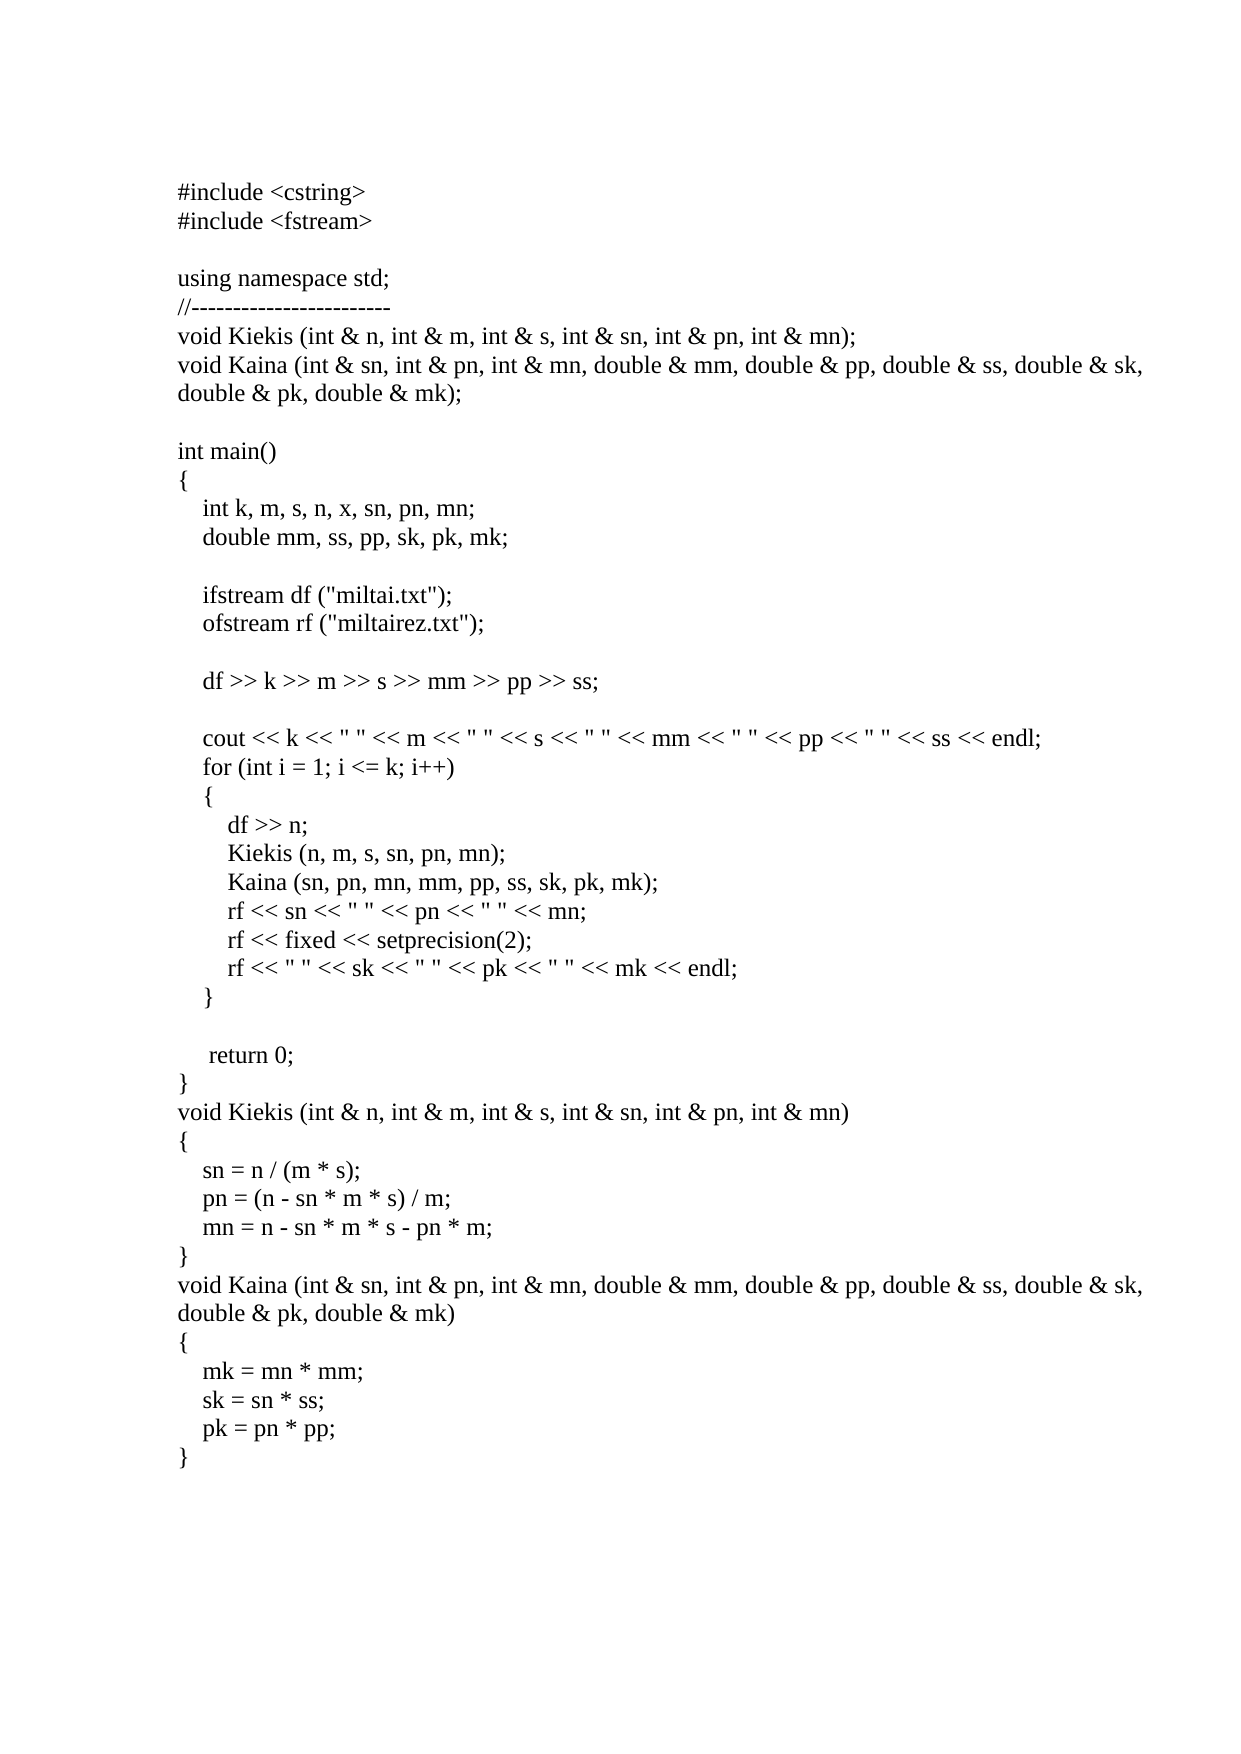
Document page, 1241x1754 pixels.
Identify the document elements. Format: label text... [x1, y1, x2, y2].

text #include <cstring> [177, 177, 1181, 206]
text ofstream rf ("miltairez.txt"); [177, 608, 1181, 637]
text } [177, 1442, 1181, 1471]
text mn = n - sn * m * s - pn * m; [177, 1212, 1181, 1241]
text { [177, 781, 1181, 810]
text } [177, 1068, 1181, 1097]
text pk = pn * pp; [177, 1413, 1181, 1442]
text Kaina (sn, pn, mn, mm, pp, ss, sk, pk, mk); [177, 867, 1181, 896]
text rf << fixed << setprecision(2); [177, 925, 1181, 953]
text cout << k << " " << m << " " << s << " " << mm << " " << pp << " " << ss << endl; [177, 723, 1181, 752]
text sk = sn * ss; [177, 1385, 1181, 1413]
text ifstream df ("miltai.txt"); [177, 580, 1181, 608]
text void Kiekis (int & n, int & m, int & s, int & sn, int & pn, int & mn) [177, 1097, 1181, 1126]
text { [177, 1126, 1181, 1155]
text sn = n / (m * s); [177, 1155, 1181, 1183]
text void Kiekis (int & n, int & m, int & s, int & sn, int & pn, int & mn); [177, 321, 1181, 350]
text //------------------------ [177, 292, 1181, 321]
text pn = (n - sn * m * s) / m; [177, 1183, 1181, 1212]
text int k, m, s, n, x, sn, pn, mn; [177, 493, 1181, 522]
text df >> n; [177, 810, 1181, 838]
text int main() [177, 436, 1181, 465]
text mk = mn * mm; [177, 1356, 1181, 1385]
text return 0; [177, 1040, 1181, 1068]
text void Kaina (int & sn, int & pn, int & mn, double & mm, double & pp, double & ss, double & sk, double & pk, double & mk); [177, 350, 1181, 407]
text void Kaina (int & sn, int & pn, int & mn, double & mm, double & pp, double & ss, double & sk, double & pk, double & mk) [177, 1270, 1181, 1327]
text { [177, 1327, 1181, 1356]
text Kiekis (n, m, s, sn, pn, mn); [177, 838, 1181, 867]
text df >> k >> m >> s >> mm >> pp >> ss; [177, 666, 1181, 695]
text double mm, ss, pp, sk, pk, mk; [177, 522, 1181, 551]
text rf << " " << sk << " " << pk << " " << mk << endl; [177, 953, 1181, 982]
text for (int i = 1; i <= k; i++) [177, 752, 1181, 781]
text } [177, 982, 1181, 1011]
text } [177, 1241, 1181, 1270]
text using namespace std; [177, 263, 1181, 292]
text { [177, 465, 1181, 493]
text #include <fstream> [177, 206, 1181, 235]
text rf << sn << " " << pn << " " << mn; [177, 896, 1181, 925]
